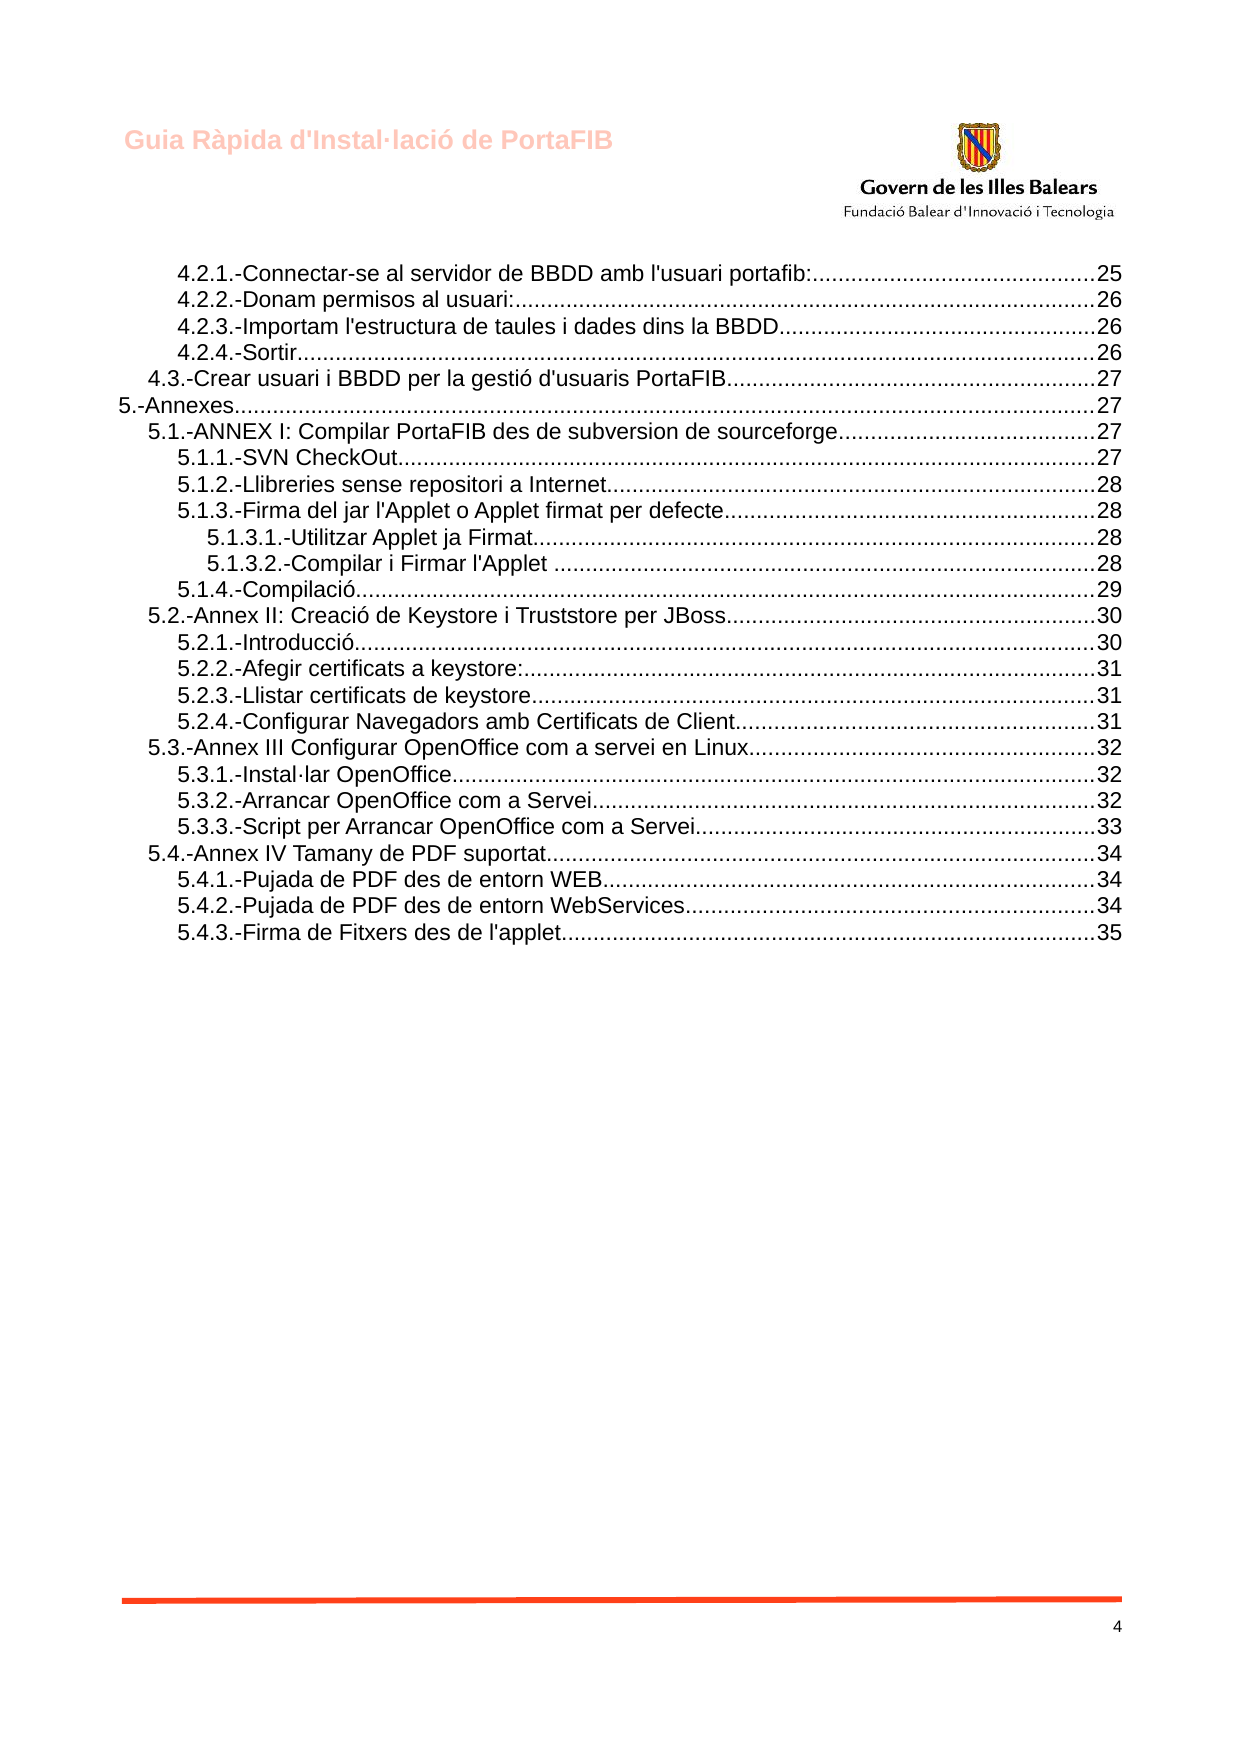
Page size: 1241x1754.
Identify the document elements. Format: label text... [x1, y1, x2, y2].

text 4.2.1.-Connectar-se al servidor de BBDD amb l'usuari portafib: 25 [177, 260, 1122, 286]
text 5.1.2.-Llibreries sense repositori a Internet 28 [177, 471, 1122, 497]
text 5.4.-Annex IV Tamany de PDF suportat 34 [148, 840, 1122, 866]
text 5.3.3.-Script per Arrancar OpenOffice com a Servei 33 [177, 813, 1122, 840]
text 5.2.2.-Afegir certificats a keystore: 31 [177, 655, 1122, 682]
text 5.3.2.-Arrancar OpenOffice com a Servei 32 [177, 787, 1122, 813]
text 5.1.3.2.-Compilar i Firmar l'Applet 28 [207, 550, 1122, 576]
text 5.2.3.-Llistar certificats de keystore 31 [177, 682, 1122, 708]
text 5.-Annexes 27 [118, 392, 1122, 418]
text 4.2.2.-Donam permisos al usuari: 26 [177, 286, 1122, 313]
text 5.2.4.-Configurar Navegadors amb Certificats de Client 31 [177, 708, 1122, 734]
text 4.2.4.-Sortir 26 [177, 339, 1122, 365]
text 5.4.3.-Firma de Fitxers des de l'applet. 35 [177, 919, 1122, 945]
text 5.1.1.-SVN CheckOut 27 [177, 444, 1122, 471]
text 5.4.2.-Pujada de PDF des de entorn WebServices 34 [177, 892, 1122, 919]
text 5.3.1.-Instal·lar OpenOffice 32 [177, 761, 1122, 787]
text 5.2.-Annex II: Creació de Keystore i Truststore per JBoss 30 [148, 602, 1122, 629]
text 5.1.3.1.-Utilitzar Applet ja Firmat 28 [207, 523, 1122, 550]
text 5.4.1.-Pujada de PDF des de entorn WEB 34 [177, 866, 1122, 892]
picture [840, 123, 1117, 220]
text 4.3.-Crear usuari i BBDD per la gestió d'usuaris PortaFIB. 27 [148, 365, 1122, 392]
text 5.1.3.-Firma del jar l'Applet o Applet firmat per defecte 28 [177, 497, 1122, 523]
text 5.1.-ANNEX I: Compilar PortaFIB des de subversion de sourceforge 27 [148, 418, 1122, 444]
text 4.2.3.-Importam l'estructura de taules i dades dins la BBDD 26 [177, 313, 1122, 339]
text 5.1.4.-Compilació 29 [177, 576, 1122, 602]
text 5.2.1.-Introducció 30 [177, 629, 1122, 655]
text 5.3.-Annex III Configurar OpenOffice com a servei en Linux 32 [148, 734, 1122, 761]
